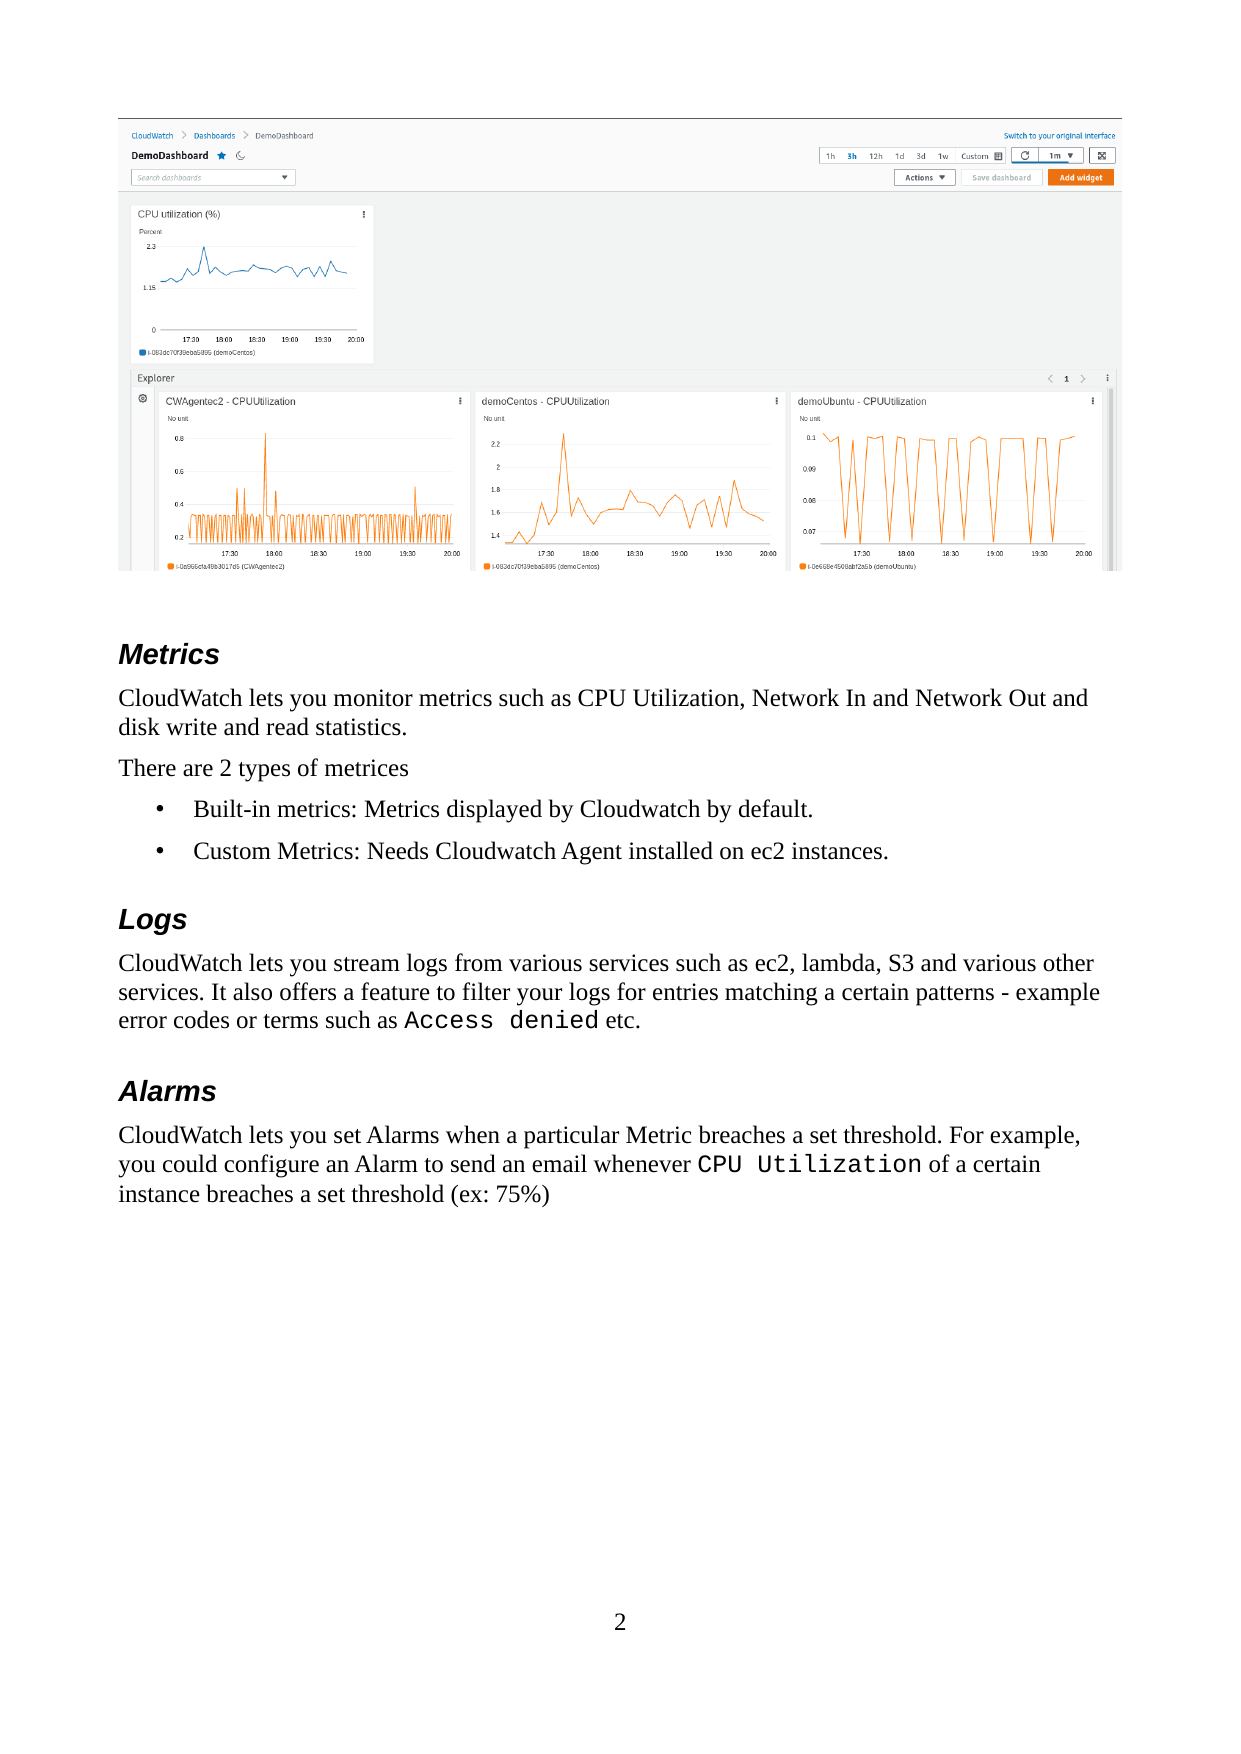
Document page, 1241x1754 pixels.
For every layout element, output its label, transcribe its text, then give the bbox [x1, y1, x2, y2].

subtitle Metrics [118, 637, 1122, 671]
text CloudWatch lets you monitor metrics such as CPU Utilization, Network In and Network Out and disk write and read statistics. [118, 683, 1122, 741]
text CloudWatch lets you stream logs from various services such as ec2, lambda, S3 and various other services. It also offers a feature to filter your logs for entries matching a certain patterns - example error codes or terms such as Access denied etc. [118, 948, 1122, 1036]
subtitle Alarms [118, 1074, 1122, 1107]
subtitle Logs [118, 902, 1122, 936]
list Custom Metrics: Needs Cloudwatch Agent installed on ec2 instances. [156, 836, 1122, 864]
list Built-in metrics: Metrics displayed by Cloudwatch by default. [156, 794, 1122, 823]
text There are 2 types of metrices [118, 753, 1122, 782]
text CloudWatch lets you set Alarms when a particular Metric breaches a set threshold. For example, you could configure an Alarm to send an email whenever CPU Utilization of a certain instance breaches a set threshold (ex: 75%) [118, 1120, 1122, 1208]
